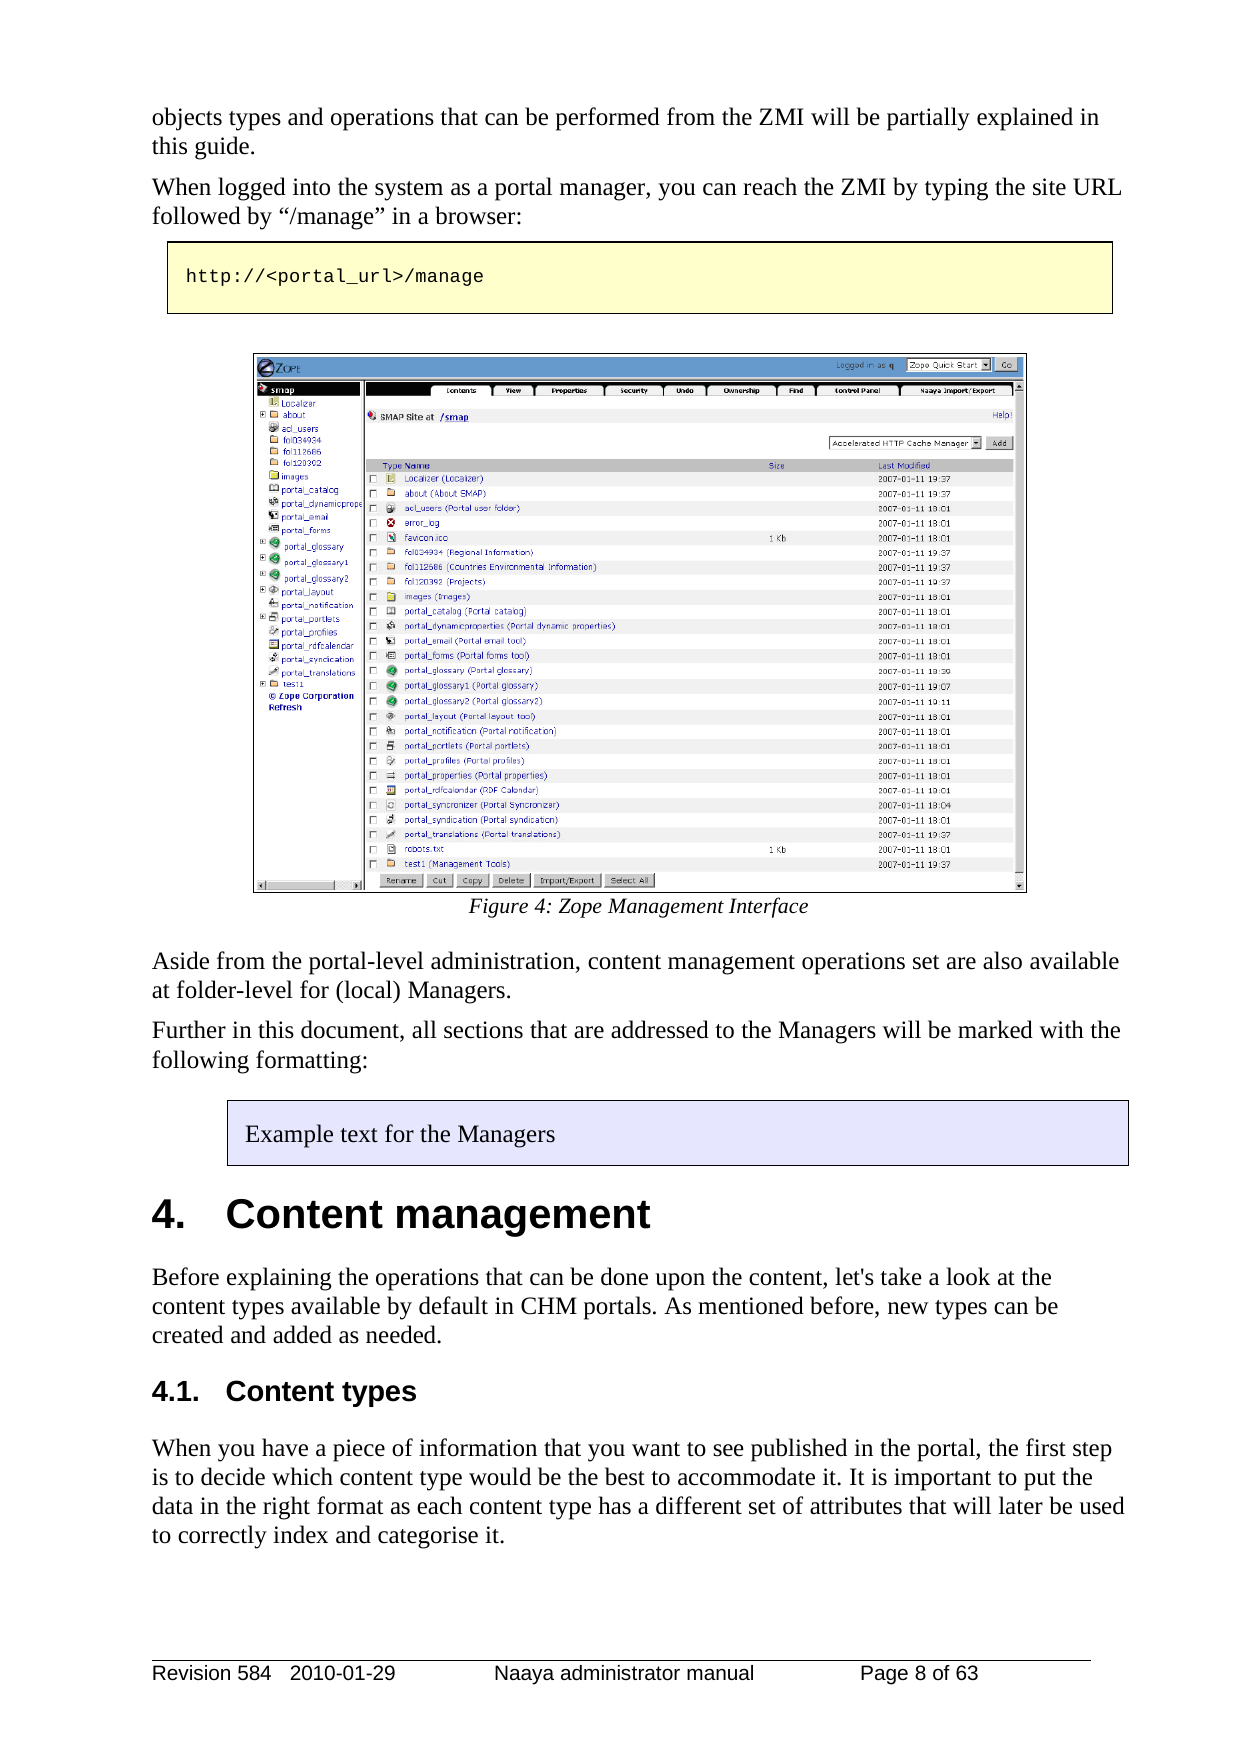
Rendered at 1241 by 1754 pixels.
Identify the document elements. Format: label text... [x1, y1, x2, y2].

list http://<portal_url>/manage [168, 263, 1112, 284]
text objects types and operations that can be performed from the ZMI will be partially explained in this guide. [152, 102, 1128, 160]
text Aside from the portal-level administration, content management operations set are also available at folder-level for (local) Managers. [152, 946, 1128, 1004]
text When you have a piece of information that you want to see published in the portal, the first step is to decide which content type would be the best to accommodate it. It is important to put the data in the right format as each content type has a different set of attributes that will later be used to correctly index and categorise it. [152, 1432, 1128, 1549]
text Before explaining the operations that can be done upon the content, let's take a look at the content types available by default in CHM portals. As mentioned before, new types can be created and added as needed. [152, 1262, 1128, 1349]
subtitle Content management [151, 1189, 1128, 1237]
text Figure 4: Zope Management Interface [252, 354, 1027, 919]
text When logged into the system as a portal manager, you can reach the ZMI by typing the site URL followed by “/manage” in a browser: [152, 171, 1128, 229]
subtitle Content types [152, 1374, 1128, 1408]
text Example text for the Managers [228, 1101, 1128, 1165]
text Further in this document, all sections that are addressed to the Managers will be marked with the following formatting: [152, 1015, 1128, 1073]
